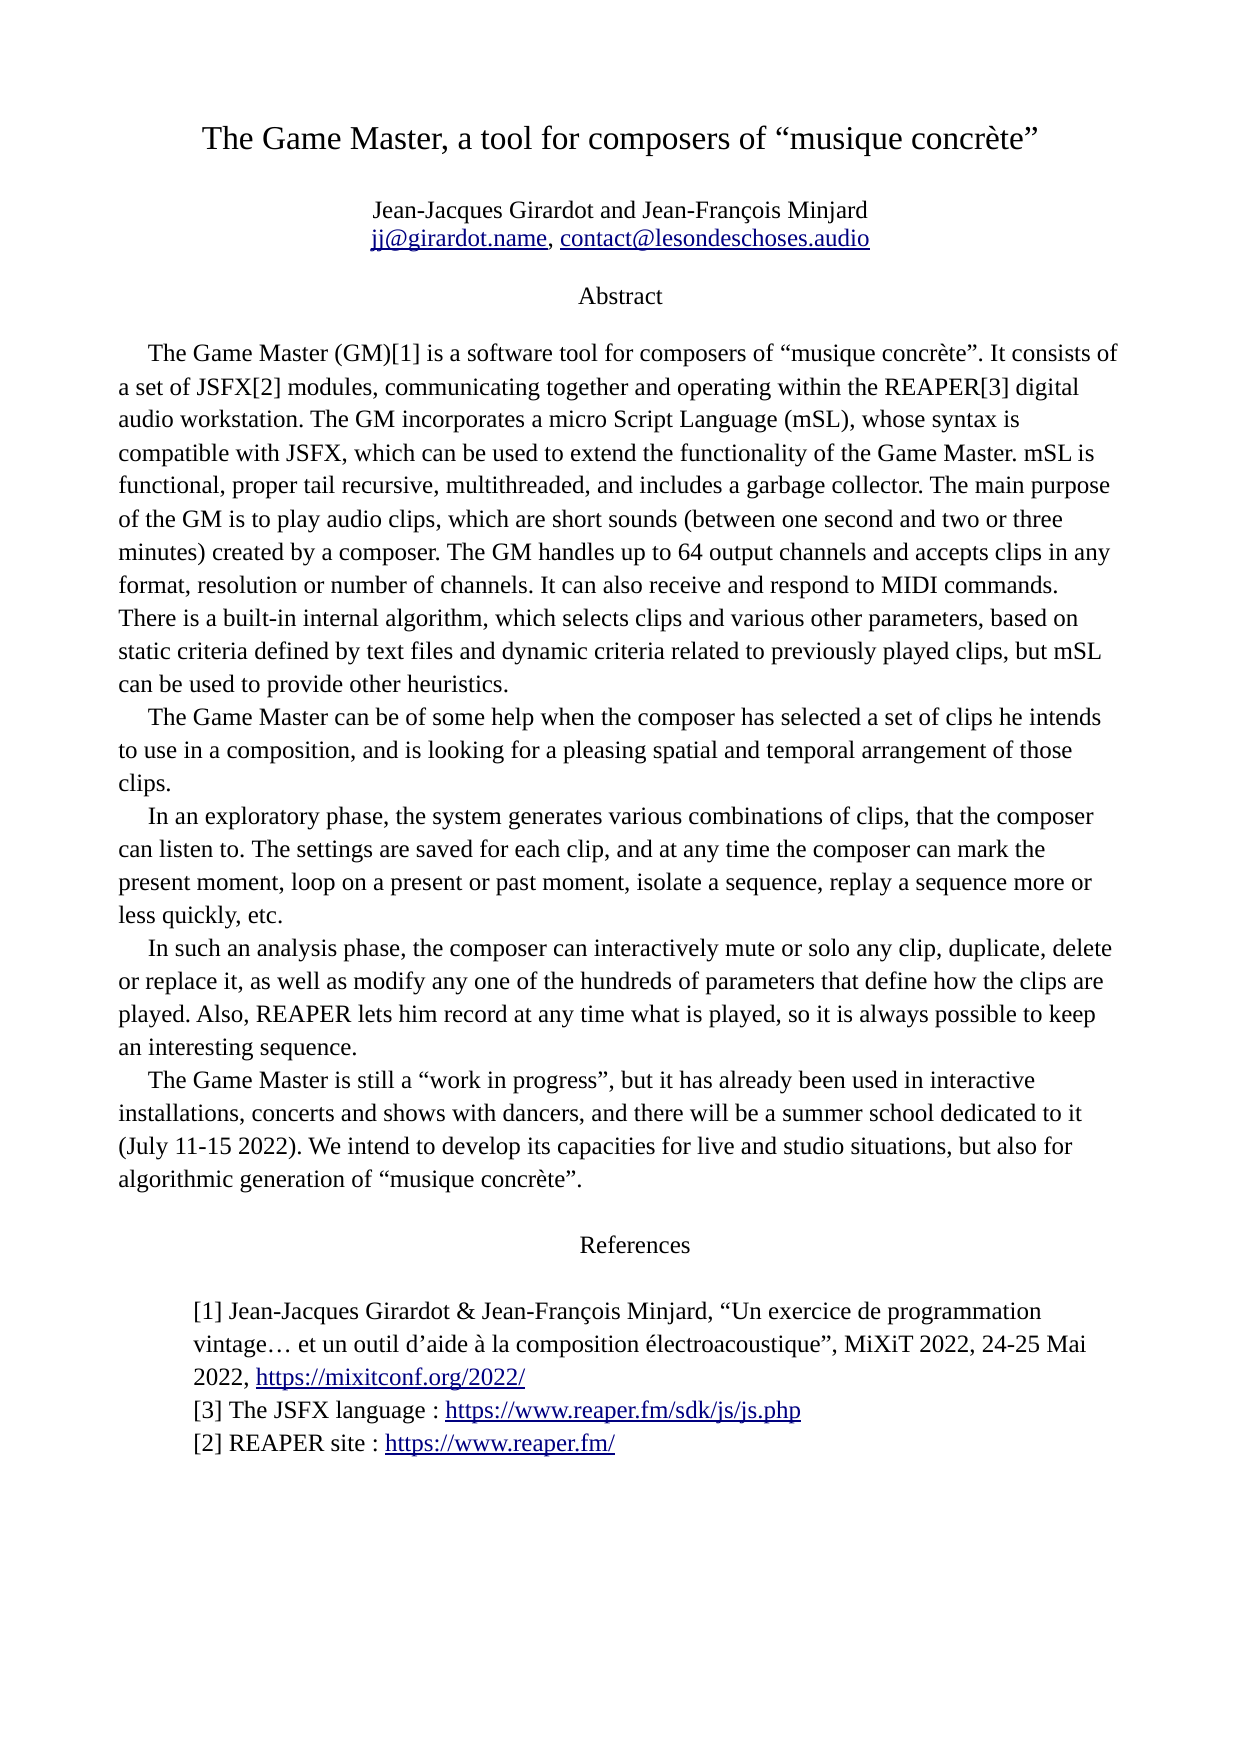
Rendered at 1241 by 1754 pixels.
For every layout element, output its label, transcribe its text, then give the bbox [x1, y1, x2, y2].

text The Game Master (GM)[1] is a software tool for composers of “musique concrète”. It consists of a set of JSFX[2] modules, communicating together and operating within the REAPER[3] digital audio workstation. The GM incorporates a micro Script Language (mSL), whose syntax is compatible with JSFX, which can be used to extend the functionality of the Game Master. mSL is functional, proper tail recursive, multithreaded, and includes a garbage collector. The main purpose of the GM is to play audio clips, which are short sounds (between one second and two or three minutes) created by a composer. The GM handles up to 64 output channels and accepts clips in any format, resolution or number of channels. It can also receive and respond to MIDI commands. There is a built-in internal algorithm, which selects clips and various other parameters, based on static criteria defined by text files and dynamic criteria related to previously played clips, but mSL can be used to provide other heuristics. [118, 338, 1122, 697]
text The Game Master is still a “work in progress”, but it has already been used in interactive installations, concerts and shows with dancers, and there will be a summer school dedicated to it (July 11-15 2022). We intend to develop its capacities for live and studio situations, but also for algorithmic generation of “musique concrète”. [118, 1065, 1122, 1193]
text Abstract [118, 281, 1122, 310]
list [2] REAPER site : https://www.reaper.fm/ [156, 1428, 1122, 1457]
text Jean-Jacques Girardot and Jean-François Minjard [118, 195, 1122, 223]
text References [118, 1230, 1122, 1259]
text The Game Master, a tool for composers of “musique concrète” [118, 118, 1122, 156]
text jj@girardot.name, contact@lesondeschoses.audio [118, 223, 1122, 252]
list [1] Jean-Jacques Girardot & Jean-François Minjard, “Un exercice de programmation vintage… et un outil d’aide à la composition électroacoustique”, MiXiT 2022, 24-25 Mai 2022, https://mixitconf.org/2022/ [156, 1296, 1122, 1391]
text The Game Master can be of some help when the composer has selected a set of clips he intends to use in a composition, and is looking for a pleasing spatial and temporal arrangement of those clips. [118, 702, 1122, 797]
list [3] The JSFX language : https://www.reaper.fm/sdk/js/js.php [156, 1395, 1122, 1424]
text In an exploratory phase, the system generates various combinations of clips, that the composer can listen to. The settings are saved for each clip, and at any time the composer can mark the present moment, loop on a present or past moment, isolate a sequence, replay a sequence more or less quickly, etc. [118, 801, 1122, 929]
text In such an analysis phase, the composer can interactively mute or solo any clip, duplicate, delete or replace it, as well as modify any one of the hundreds of parameters that define how the clips are played. Also, REAPER lets him record at any time what is played, so it is always possible to keep an interesting sequence. [118, 933, 1122, 1061]
